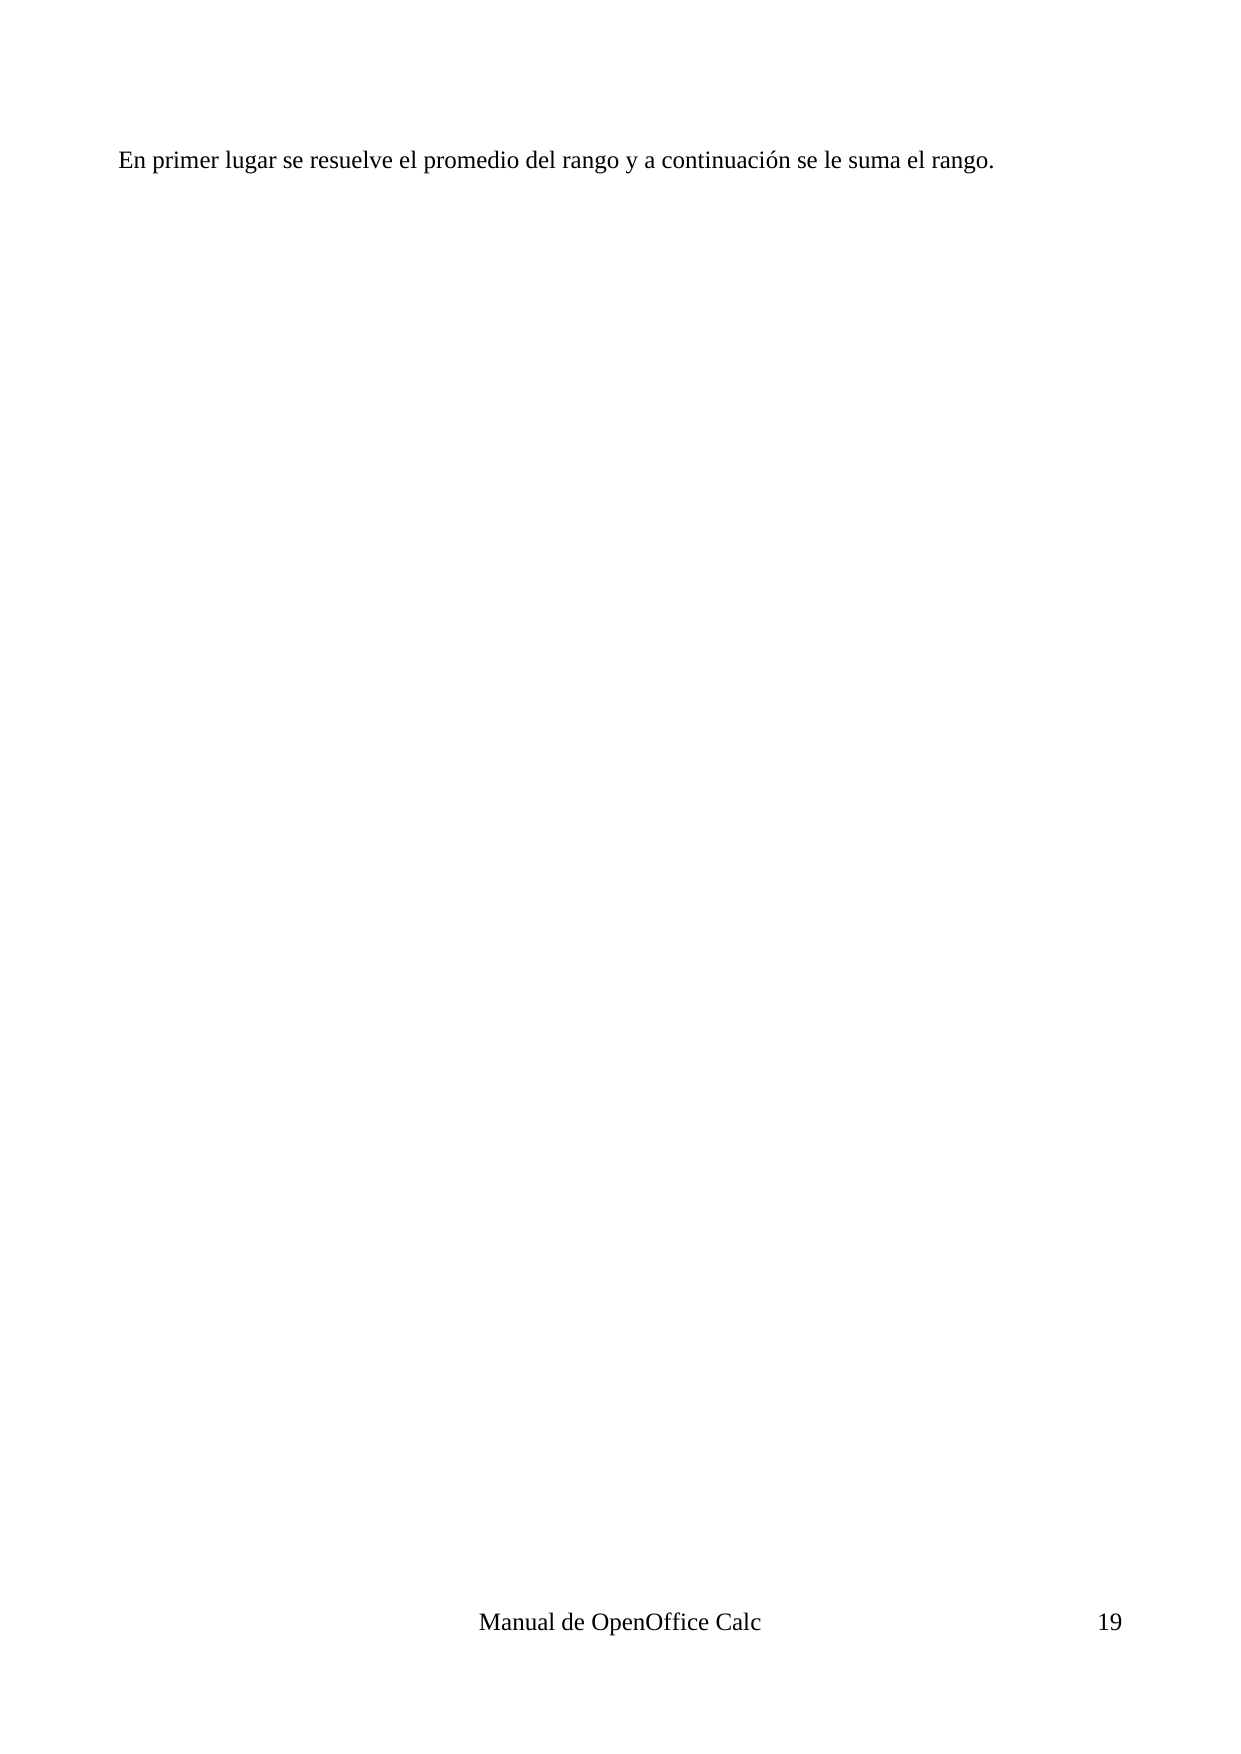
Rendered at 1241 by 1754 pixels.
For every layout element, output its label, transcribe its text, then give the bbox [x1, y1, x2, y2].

text En primer lugar se resuelve el promedio del rango y a continuación se le suma el rango. [118, 146, 1122, 173]
